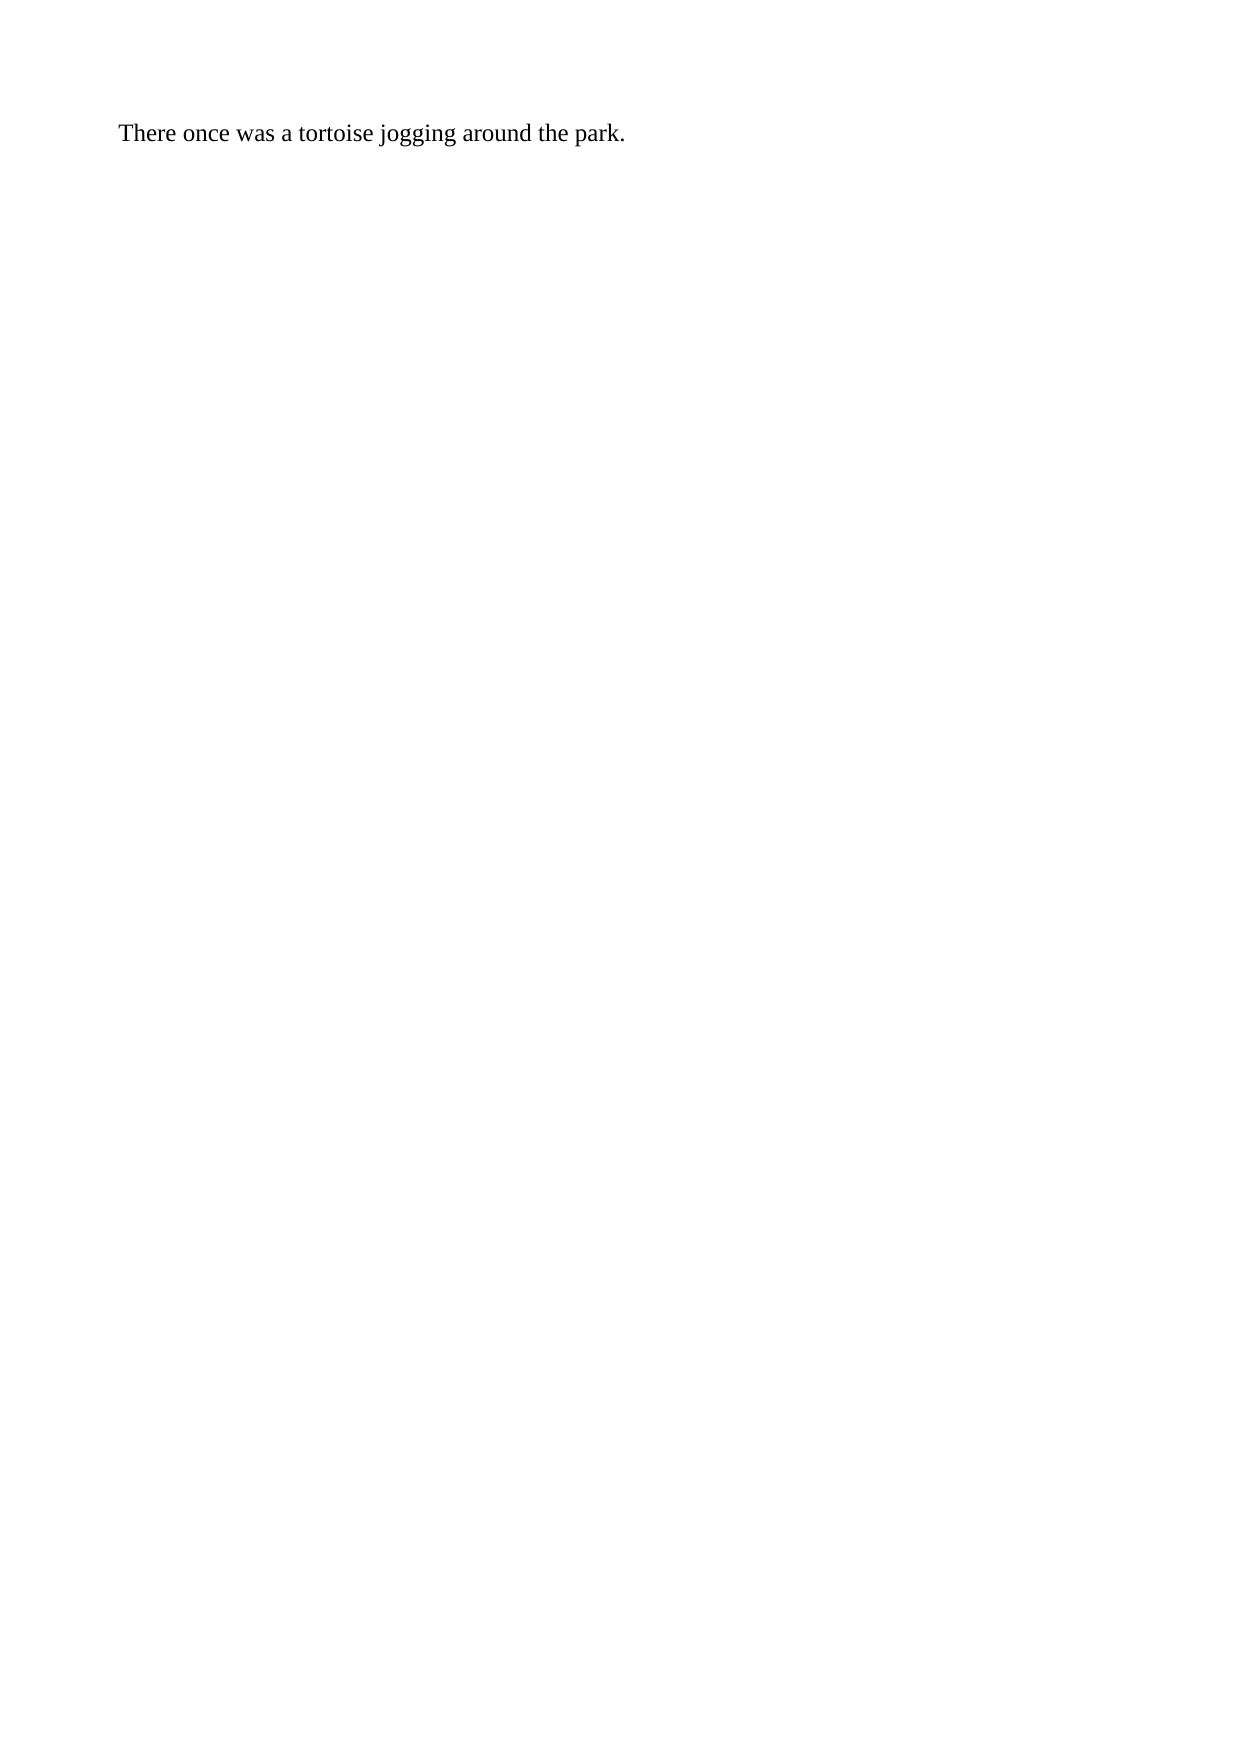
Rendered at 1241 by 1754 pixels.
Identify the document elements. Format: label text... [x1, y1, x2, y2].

text There once was a tortoise jogging around the park. [118, 118, 1122, 147]
